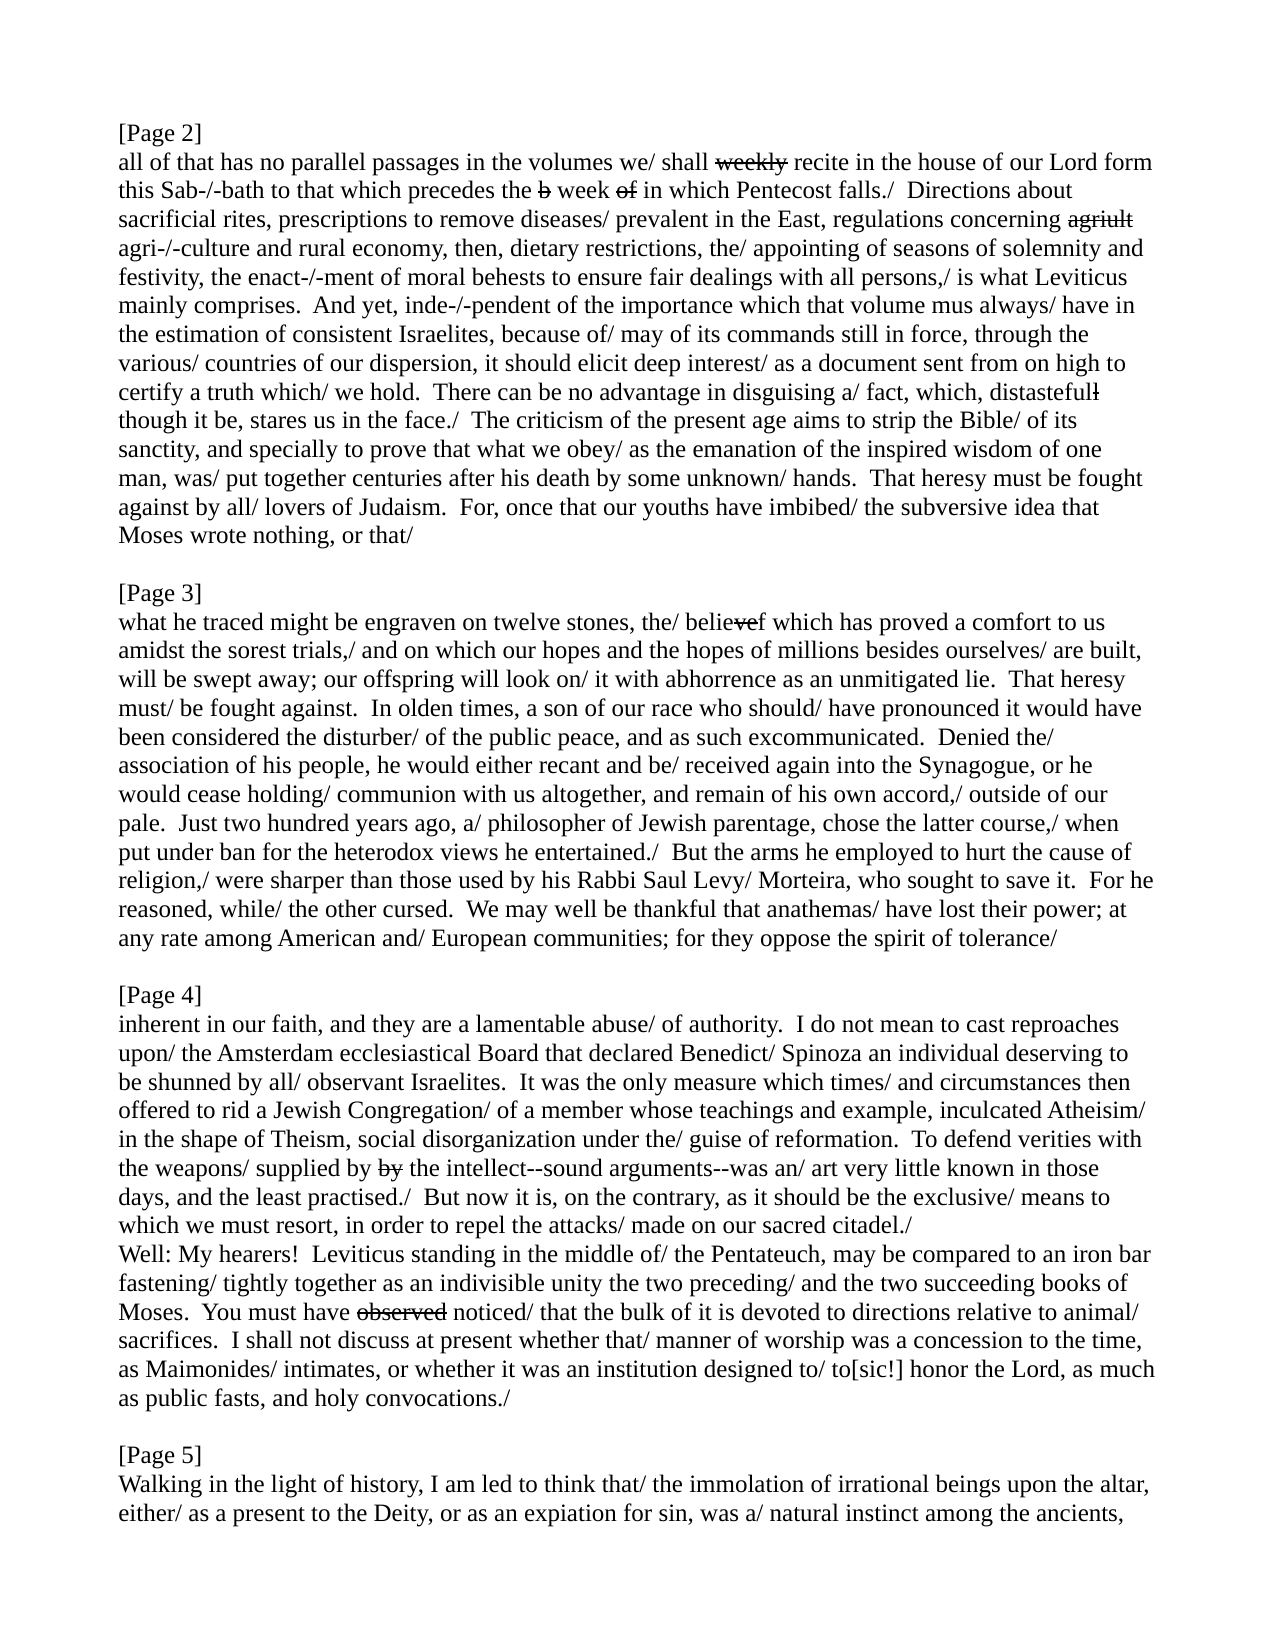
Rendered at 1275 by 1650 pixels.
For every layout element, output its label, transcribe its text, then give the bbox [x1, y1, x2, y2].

text Walking in the light of history, I am led to think that/ the immolation of irrational beings upon the altar, either/ as a present to the Deity, or as an expiation for sin, was a/ natural instinct among the ancients, [118, 1469, 1157, 1527]
text all of that has no parallel passages in the volumes we/ shall weekly recite in the house of our Lord form this Sab-/-bath to that which precedes the b week of in which Pentecost falls./ Directions about sacrificial rites, prescriptions to remove diseases/ prevalent in the East, regulations concerning agriult agri-/-culture and rural economy, then, dietary restrictions, the/ appointing of seasons of solemnity and festivity, the enact-/-ment of moral behests to ensure fair dealings with all persons,/ is what Leviticus mainly comprises. And yet, inde-/-pendent of the importance which that volume mus always/ have in the estimation of consistent Israelites, because of/ may of its commands still in force, through the various/ countries of our dispersion, it should elicit deep interest/ as a document sent from on high to certify a truth which/ we hold. There can be no advantage in disguising a/ fact, which, distastefull though it be, stares us in the face./ The criticism of the present age aims to strip the Bible/ of its sanctity, and specially to prove that what we obey/ as the emanation of the inspired wisdom of one man, was/ put together centuries after his death by some unknown/ hands. That heresy must be fought against by all/ lovers of Judaism. For, once that our youths have imbibed/ the subversive idea that Moses wrote nothing, or that/ [118, 147, 1157, 549]
text [Page 4] [118, 981, 1157, 1009]
text what he traced might be engraven on twelve stones, the/ believef which has proved a comfort to us amidst the sorest trials,/ and on which our hopes and the hopes of millions besides ourselves/ are built, will be swept away; our offspring will look on/ it with abhorrence as an unmitigated lie. That heresy must/ be fought against. In olden times, a son of our race who should/ have pronounced it would have been considered the disturber/ of the public peace, and as such excommunicated. Denied the/ association of his people, he would either recant and be/ received again into the Synagogue, or he would cease holding/ communion with us altogether, and remain of his own accord,/ outside of our pale. Just two hundred years ago, a/ philosopher of Jewish parentage, chose the latter course,/ when put under ban for the heterodox views he entertained./ But the arms he employed to hurt the cause of religion,/ were sharper than those used by his Rabbi Saul Levy/ Morteira, who sought to save it. For he reasoned, while/ the other cursed. We may well be thankful that anathemas/ have lost their power; at any rate among American and/ European communities; for they oppose the spirit of tolerance/ [118, 607, 1157, 952]
text [Page 5] [118, 1441, 1157, 1469]
text Well: My hearers! Leviticus standing in the middle of/ the Pentateuch, may be compared to an iron bar fastening/ tightly together as an indivisible unity the two preceding/ and the two succeeding books of Moses. You must have observed noticed/ that the bulk of it is devoted to directions relative to animal/ sacrifices. I shall not discuss at present whether that/ manner of worship was a concession to the time, as Maimonides/ intimates, or whether it was an institution designed to/ to[sic!] honor the Lord, as much as public fasts, and holy convocations./ [118, 1239, 1157, 1412]
text [Page 3] [118, 578, 1157, 607]
text [Page 2] [118, 118, 1157, 147]
text inherent in our faith, and they are a lamentable abuse/ of authority. I do not mean to cast reproaches upon/ the Amsterdam ecclesiastical Board that declared Benedict/ Spinoza an individual deserving to be shunned by all/ observant Israelites. It was the only measure which times/ and circumstances then offered to rid a Jewish Congregation/ of a member whose teachings and example, inculcated Atheisim/ in the shape of Theism, social disorganization under the/ guise of reformation. To defend verities with the weapons/ supplied by by the intellect--sound arguments--was an/ art very little known in those days, and the least practised./ But now it is, on the contrary, as it should be the exclusive/ means to which we must resort, in order to repel the attacks/ made on our sacred citadel./ [118, 1009, 1157, 1239]
